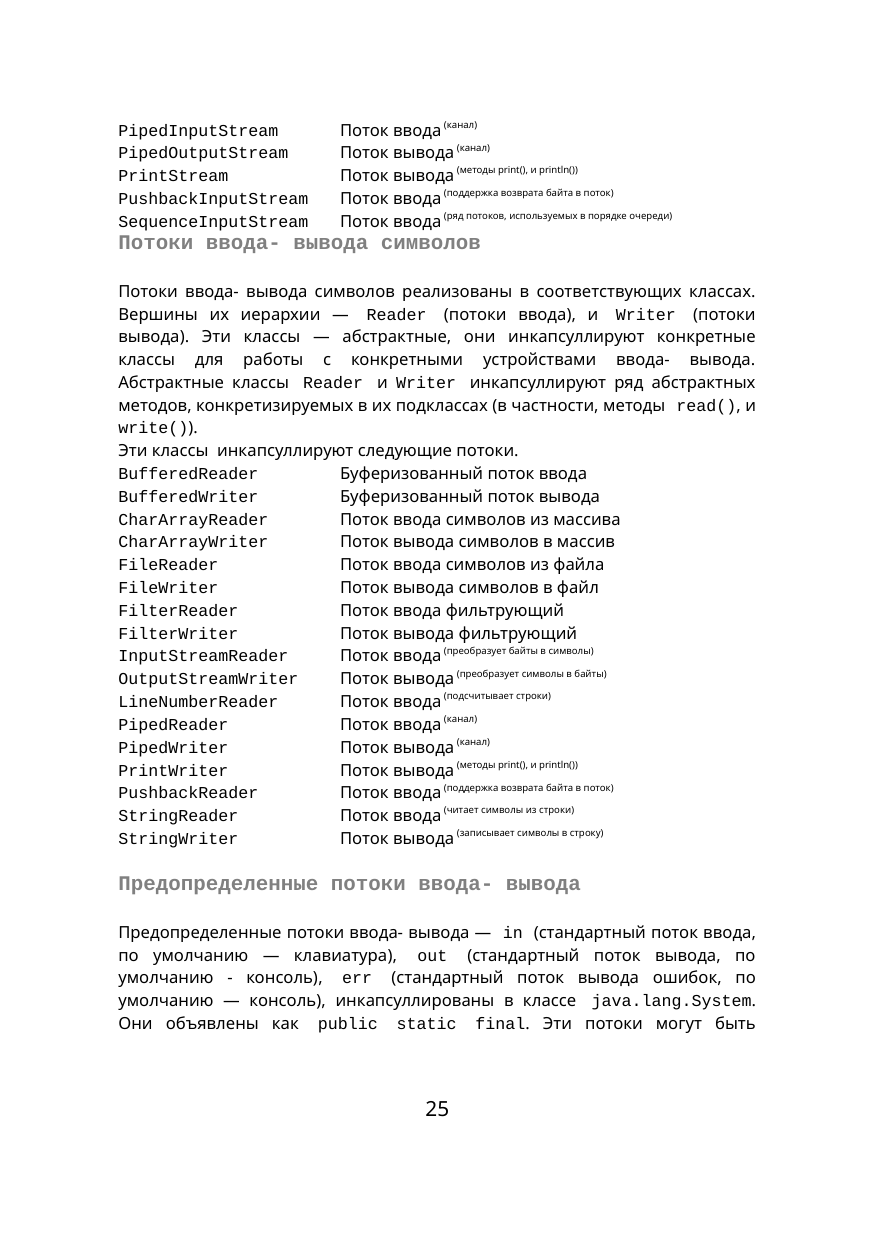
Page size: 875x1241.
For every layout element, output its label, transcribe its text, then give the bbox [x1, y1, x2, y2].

text OutputStreamWriter Поток вывода (преобразует символы в байты) [118, 667, 756, 690]
text FileReader Поток ввода символов из файла [118, 553, 756, 576]
text PipedReader Поток ввода (канал) [118, 712, 756, 735]
text LineNumberReader Поток ввода (подсчитывает строки) [118, 690, 756, 712]
text CharArrayReader Поток ввода символов из массива [118, 507, 756, 530]
text PipedWriter Поток вывода (канал) [118, 735, 756, 758]
text FilterReader Поток ввода фильтрующий [118, 598, 756, 621]
text Эти классы инкапсуллируют следующие потоки. [118, 439, 756, 462]
text FileWriter Поток вывода символов в файл [118, 576, 756, 598]
text SequenceInputStream Поток ввода (ряд потоков, используемых в порядке очереди) [118, 209, 756, 232]
text PipedOutputStream Поток вывода (канал) [118, 141, 756, 164]
text StringReader Поток ввода (читает символы из строки) [118, 804, 756, 827]
text Потоки ввода- вывода символов [118, 232, 756, 256]
text Предопределенные потоки ввода- вывода — in (стандартный поток ввода, по умолчанию — клавиатура), out (стандартный поток вывода, по умолчанию - консоль), err (стандартный поток вывода ошибок, по умолчанию — консоль), инкапсуллированы в классе java.lang.System. Они объявлены как public static final. Эти потоки могут быть [118, 920, 756, 1034]
text Предопределенные потоки ввода- вывода [118, 873, 756, 897]
text BufferedWriter Буферизованный поток вывода [118, 484, 756, 507]
text InputStreamReader Поток ввода (преобразует байты в символы) [118, 644, 756, 667]
text PushbackReader Поток ввода (поддержка возврата байта в поток) [118, 781, 756, 804]
text FilterWriter Поток вывода фильтрующий [118, 621, 756, 644]
text Потоки ввода- вывода символов реализованы в соответствующих классах. Вершины их иерархии — Reader (потоки ввода), и Writer (потоки вывода). Эти классы — абстрактные, они инкапсуллируют конкретные классы для работы с конкретными устройствами ввода- вывода. Абстрактные классы Reader и Writer инкапсуллируют ряд абстрактных методов, конкретизируемых в их подклассах (в частности, методы read(), и write()). [118, 279, 756, 439]
text BufferedReader Буферизованный поток ввода [118, 462, 756, 484]
text PipedInputStream Поток ввода (канал) [118, 118, 756, 141]
text CharArrayWriter Поток вывода символов в массив [118, 530, 756, 553]
text PrintWriter Поток вывода (методы print(), и println()) [118, 758, 756, 781]
text StringWriter Поток вывода (записывает символы в строку) [118, 827, 756, 849]
text PushbackInputStream Поток ввода (поддержка возврата байта в поток) [118, 187, 756, 209]
text PrintStream Поток вывода (методы print(), и println()) [118, 164, 756, 187]
